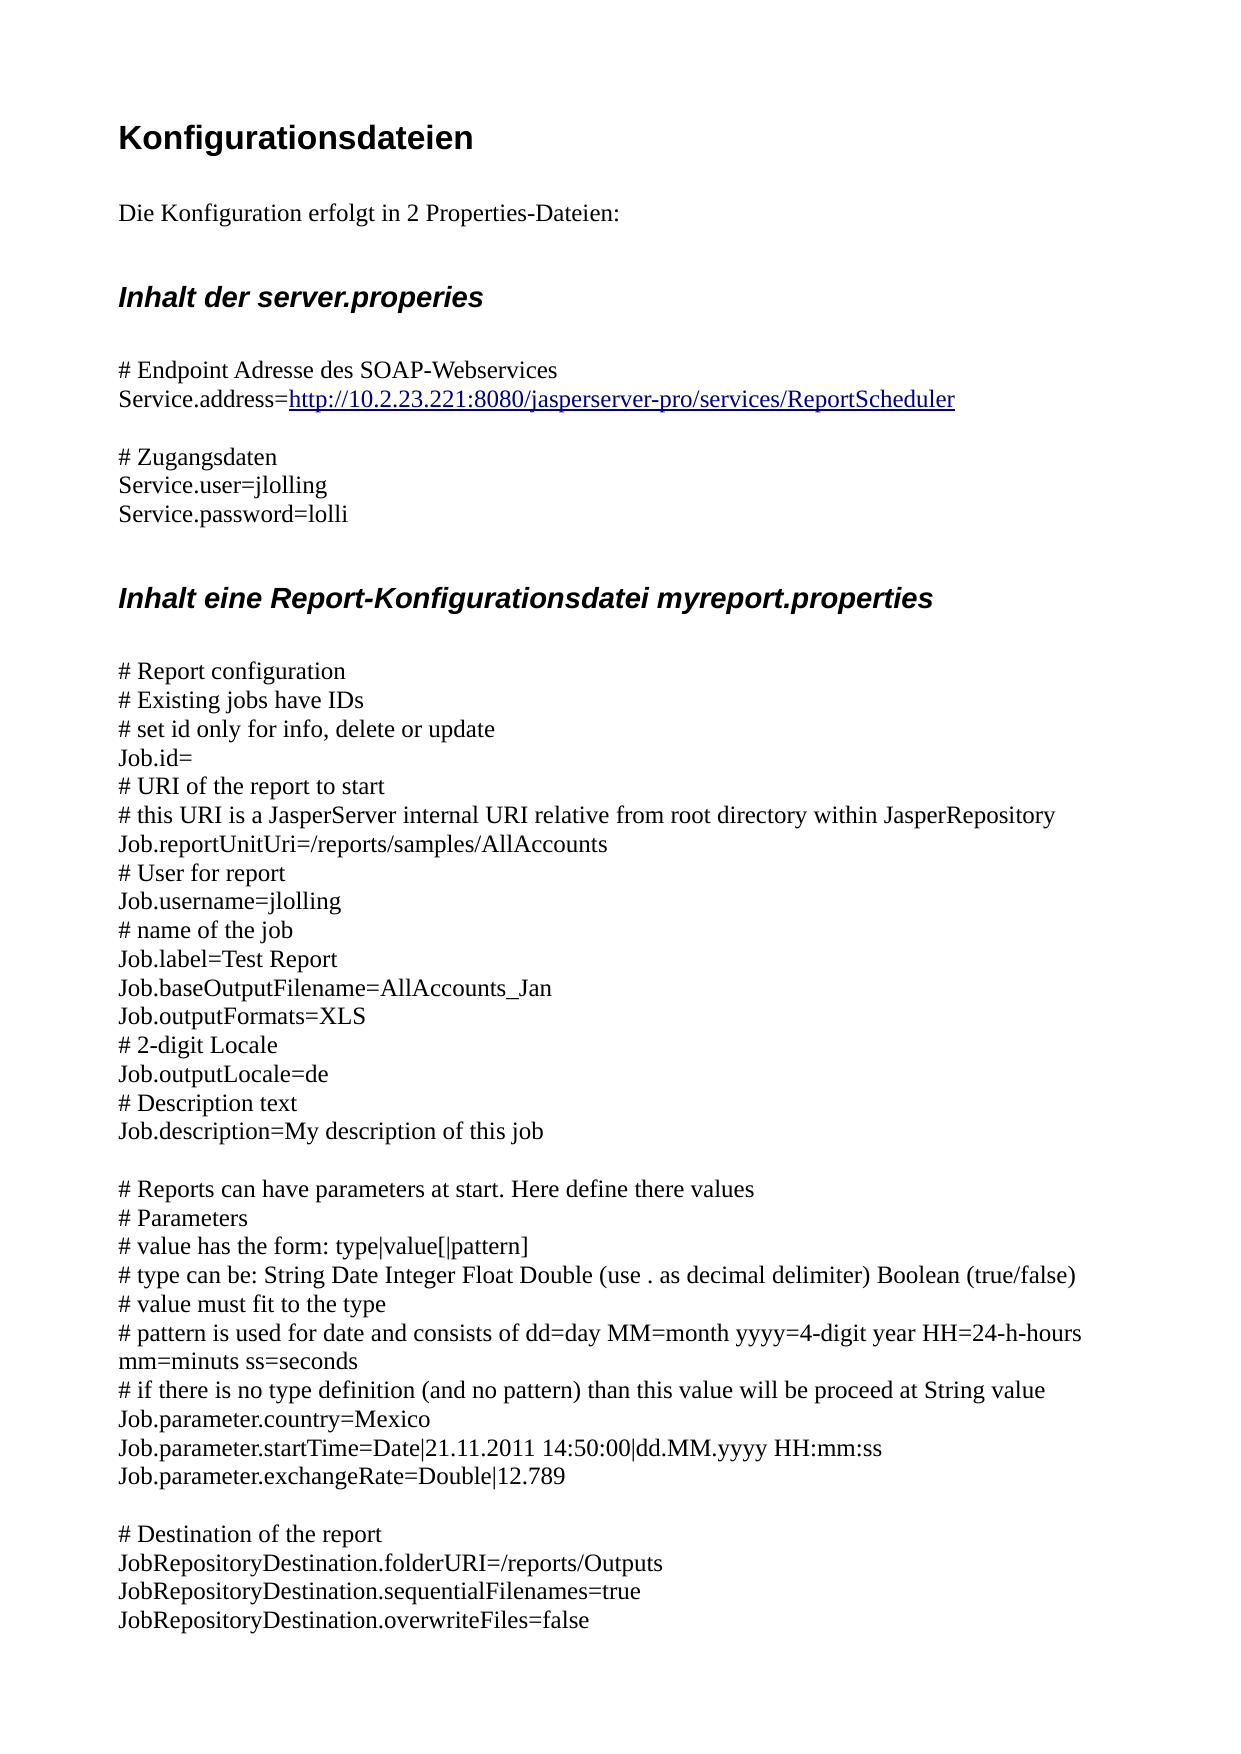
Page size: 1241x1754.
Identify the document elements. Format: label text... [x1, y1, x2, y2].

text Job.reportUnitUri=/reports/samples/AllAccounts [118, 829, 1122, 858]
text Job.id= [118, 743, 1122, 771]
text # type can be: String Date Integer Float Double (use . as decimal delimiter) Boolean (true/false) [118, 1260, 1122, 1289]
text JobRepositoryDestination.folderURI=/reports/Outputs [118, 1548, 1122, 1576]
text Job.parameter.startTime=Date|21.11.2011 14:50:00|dd.MM.yyyy HH:mm:ss [118, 1433, 1122, 1461]
text Service.address=http://10.2.23.221:8080/jasperserver-pro/services/ReportScheduler [118, 384, 1122, 413]
text # set id only for info, delete or update [118, 714, 1122, 743]
text # name of the job [118, 915, 1122, 944]
text Die Konfiguration erfolgt in 2 Properties-Dateien: [118, 198, 1122, 227]
text # Reports can have parameters at start. Here define there values [118, 1174, 1122, 1203]
text # Zugangsdaten [118, 442, 1122, 470]
text # Report configuration [118, 656, 1122, 685]
text Job.baseOutputFilename=AllAccounts_Jan [118, 973, 1122, 1001]
text # URI of the report to start [118, 771, 1122, 800]
text Job.username=jlolling [118, 886, 1122, 915]
subtitle Inhalt eine Report-Konfigurationsdatei myreport.properties [118, 582, 1122, 615]
text # 2-digit Locale [118, 1030, 1122, 1059]
text Service.user=jlolling [118, 470, 1122, 499]
subtitle Inhalt der server.properies [118, 281, 1122, 314]
text JobRepositoryDestination.sequentialFilenames=true [118, 1576, 1122, 1605]
text # Parameters [118, 1203, 1122, 1231]
text Job.parameter.country=Mexico [118, 1404, 1122, 1433]
text # pattern is used for date and consists of dd=day MM=month yyyy=4-digit year HH=24-h-hours mm=minuts ss=seconds [118, 1318, 1122, 1375]
text Job.parameter.exchangeRate=Double|12.789 [118, 1461, 1122, 1490]
text # value has the form: type|value[|pattern] [118, 1231, 1122, 1260]
text JobRepositoryDestination.overwriteFiles=false [118, 1605, 1122, 1634]
text # Endpoint Adresse des SOAP-Webservices [118, 355, 1122, 384]
text # if there is no type definition (and no pattern) than this value will be proceed at String value [118, 1375, 1122, 1404]
text # this URI is a JasperServer internal URI relative from root directory within JasperRepository [118, 800, 1122, 829]
subtitle Konfigurationsdateien [118, 118, 1122, 157]
text # Existing jobs have IDs [118, 685, 1122, 714]
text Service.password=lolli [118, 499, 1122, 528]
text # User for report [118, 858, 1122, 886]
text Job.outputFormats=XLS [118, 1001, 1122, 1030]
text Job.outputLocale=de [118, 1059, 1122, 1088]
text Job.label=Test Report [118, 944, 1122, 973]
text # Description text [118, 1088, 1122, 1116]
text # Destination of the report [118, 1519, 1122, 1548]
text Job.description=My description of this job [118, 1116, 1122, 1145]
text # value must fit to the type [118, 1289, 1122, 1318]
